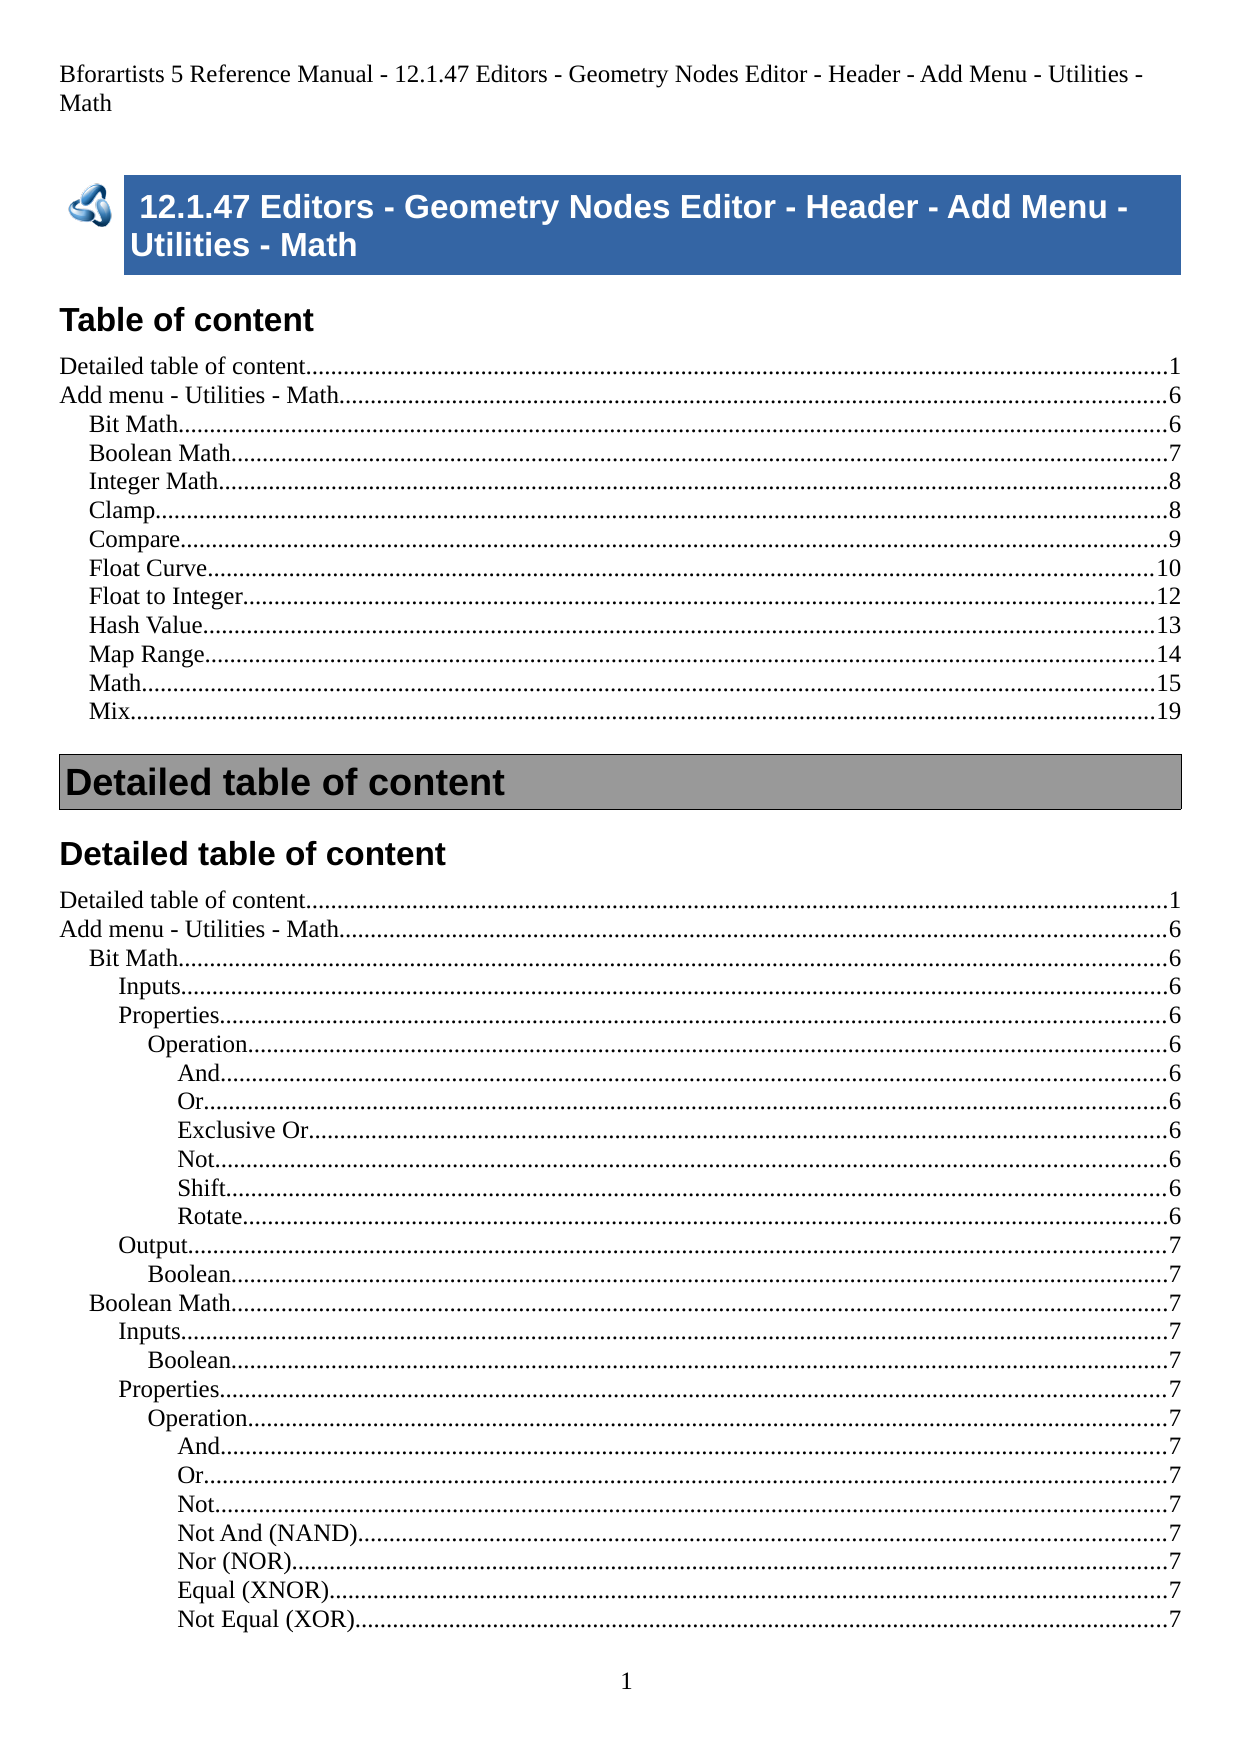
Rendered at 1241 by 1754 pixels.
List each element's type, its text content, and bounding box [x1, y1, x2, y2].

text Boolean 7 [147, 1345, 1181, 1374]
text Operation 6 [147, 1029, 1181, 1058]
text Or 7 [177, 1460, 1181, 1489]
table_header Detailed table of content [60, 755, 1181, 809]
text Output 7 [118, 1230, 1181, 1259]
picture [65, 180, 114, 230]
text Properties 7 [118, 1374, 1181, 1403]
text Nor (NOR) 7 [177, 1546, 1181, 1575]
text Bit Math 6 [88, 943, 1181, 971]
text Exclusive Or 6 [177, 1115, 1181, 1144]
text Detailed table of content 1 [59, 885, 1181, 914]
text Not 7 [177, 1489, 1181, 1518]
text Map Range 14 [88, 639, 1181, 668]
table_header 12.1.47 Editors - Geometry Nodes Editor - Header - Add Menu - Utilities - Math [124, 175, 1181, 275]
text Not Equal (XOR) 7 [177, 1604, 1181, 1633]
text Math 15 [88, 668, 1181, 696]
text Inputs 6 [118, 971, 1181, 1000]
text Hash Value 13 [88, 610, 1181, 639]
text Inputs 7 [118, 1316, 1181, 1345]
text Rotate 6 [177, 1201, 1181, 1230]
text Boolean Math 7 [88, 438, 1181, 466]
text Shift 6 [177, 1173, 1181, 1201]
text Detailed table of content 1 [59, 351, 1181, 380]
text Equal (XNOR) 7 [177, 1575, 1181, 1604]
text Boolean 7 [147, 1259, 1181, 1288]
text Not And (NAND) 7 [177, 1518, 1181, 1546]
text Float Curve 10 [88, 553, 1181, 581]
text And 7 [177, 1431, 1181, 1460]
text Add menu - Utilities - Math 6 [59, 914, 1181, 943]
text Mix 19 [88, 696, 1181, 725]
text And 6 [177, 1058, 1181, 1086]
text Boolean Math 7 [88, 1288, 1181, 1316]
subtitle Table of content [59, 300, 1181, 339]
text Float to Integer 12 [88, 581, 1181, 610]
text Clamp 8 [88, 495, 1181, 524]
text Not 6 [177, 1144, 1181, 1173]
text Or 6 [177, 1086, 1181, 1115]
table_header [59, 175, 124, 275]
text Properties 6 [118, 1000, 1181, 1029]
text Add menu - Utilities - Math 6 [59, 380, 1181, 409]
text Integer Math 8 [88, 466, 1181, 495]
text Operation 7 [147, 1403, 1181, 1431]
text Bit Math 6 [88, 409, 1181, 438]
text Compare 9 [88, 524, 1181, 553]
subtitle Detailed table of content [59, 834, 1181, 873]
